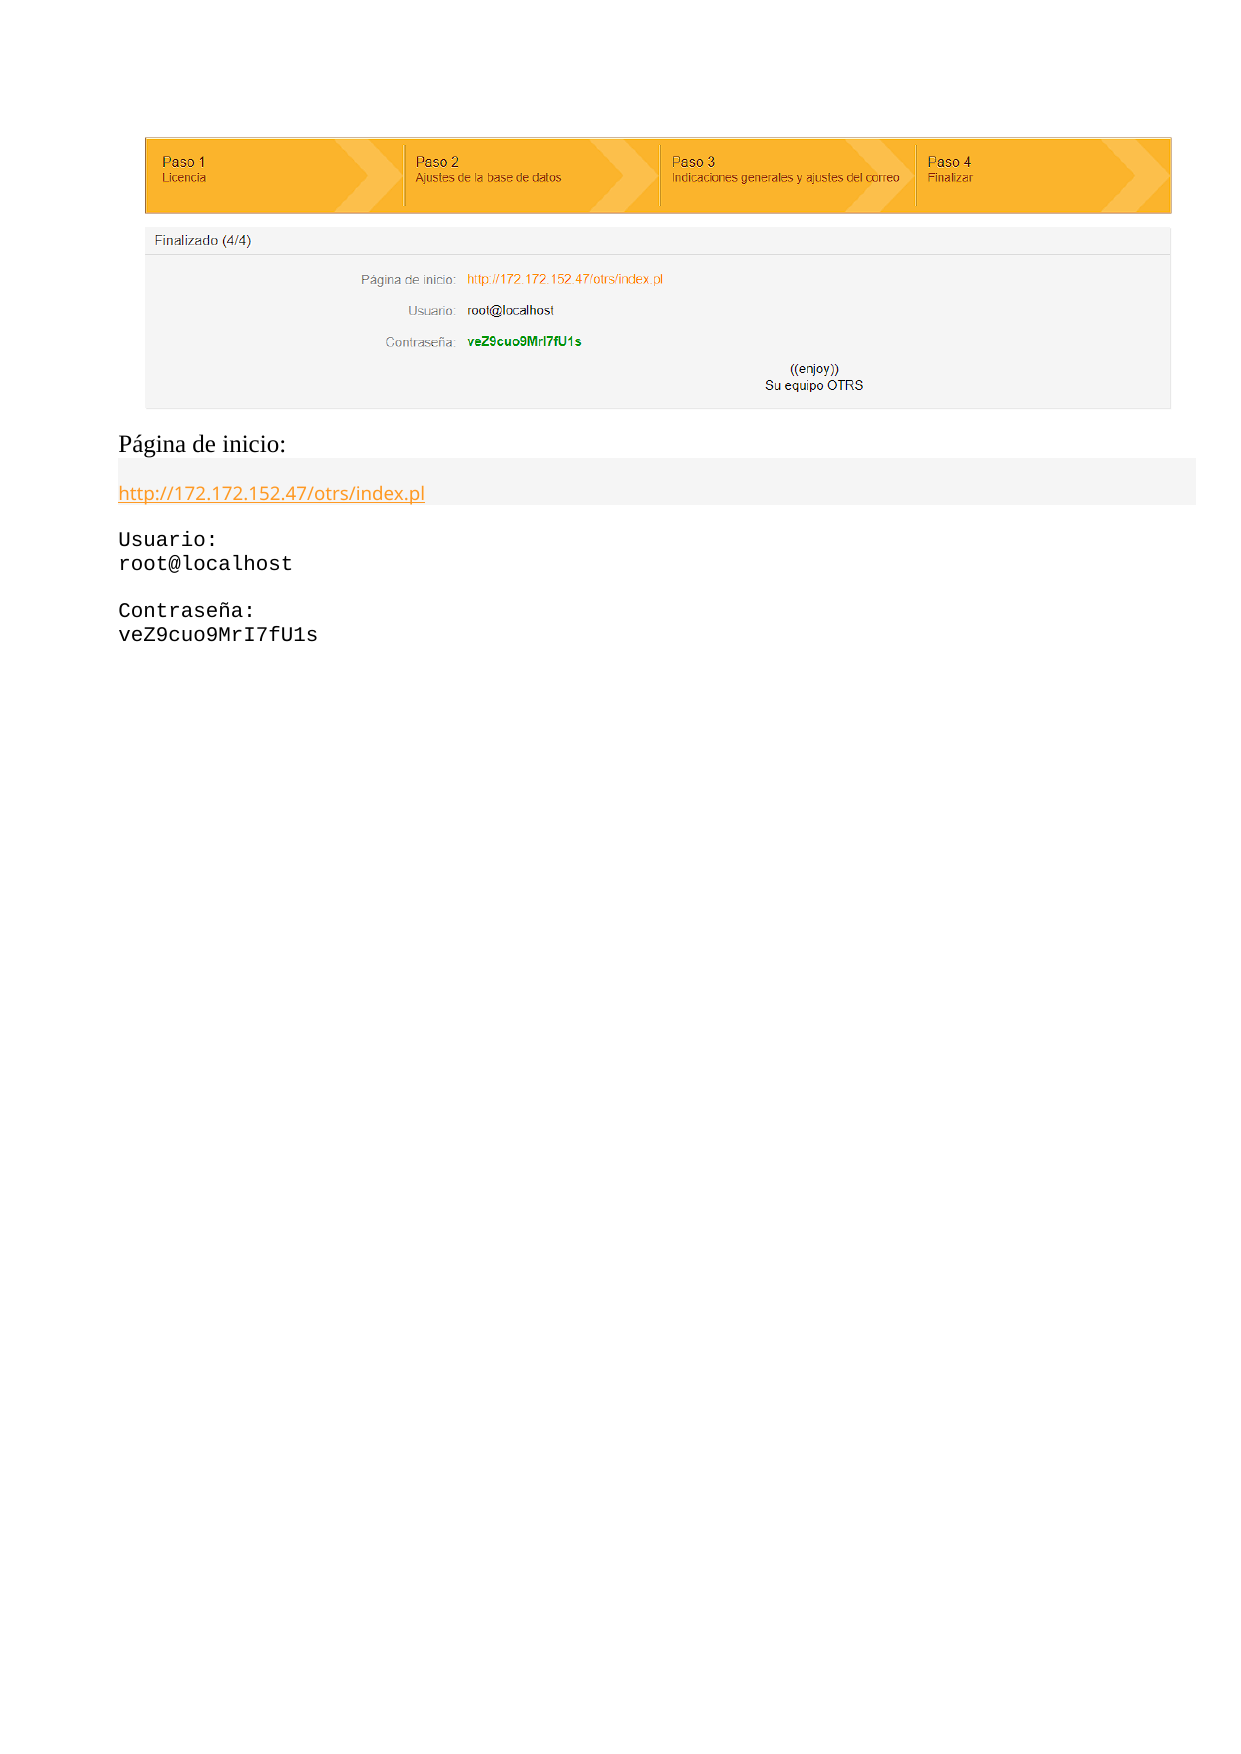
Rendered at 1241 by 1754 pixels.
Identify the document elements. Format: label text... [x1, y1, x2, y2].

text veZ9cuo9MrI7fU1s [118, 623, 1196, 647]
text http://172.172.152.47/otrs/index.pl [118, 458, 1196, 505]
text Página de inicio: [118, 429, 1196, 458]
text root@localhost [118, 553, 1196, 576]
text Usuario: [118, 529, 1196, 553]
text Contraseña: [118, 600, 1196, 623]
